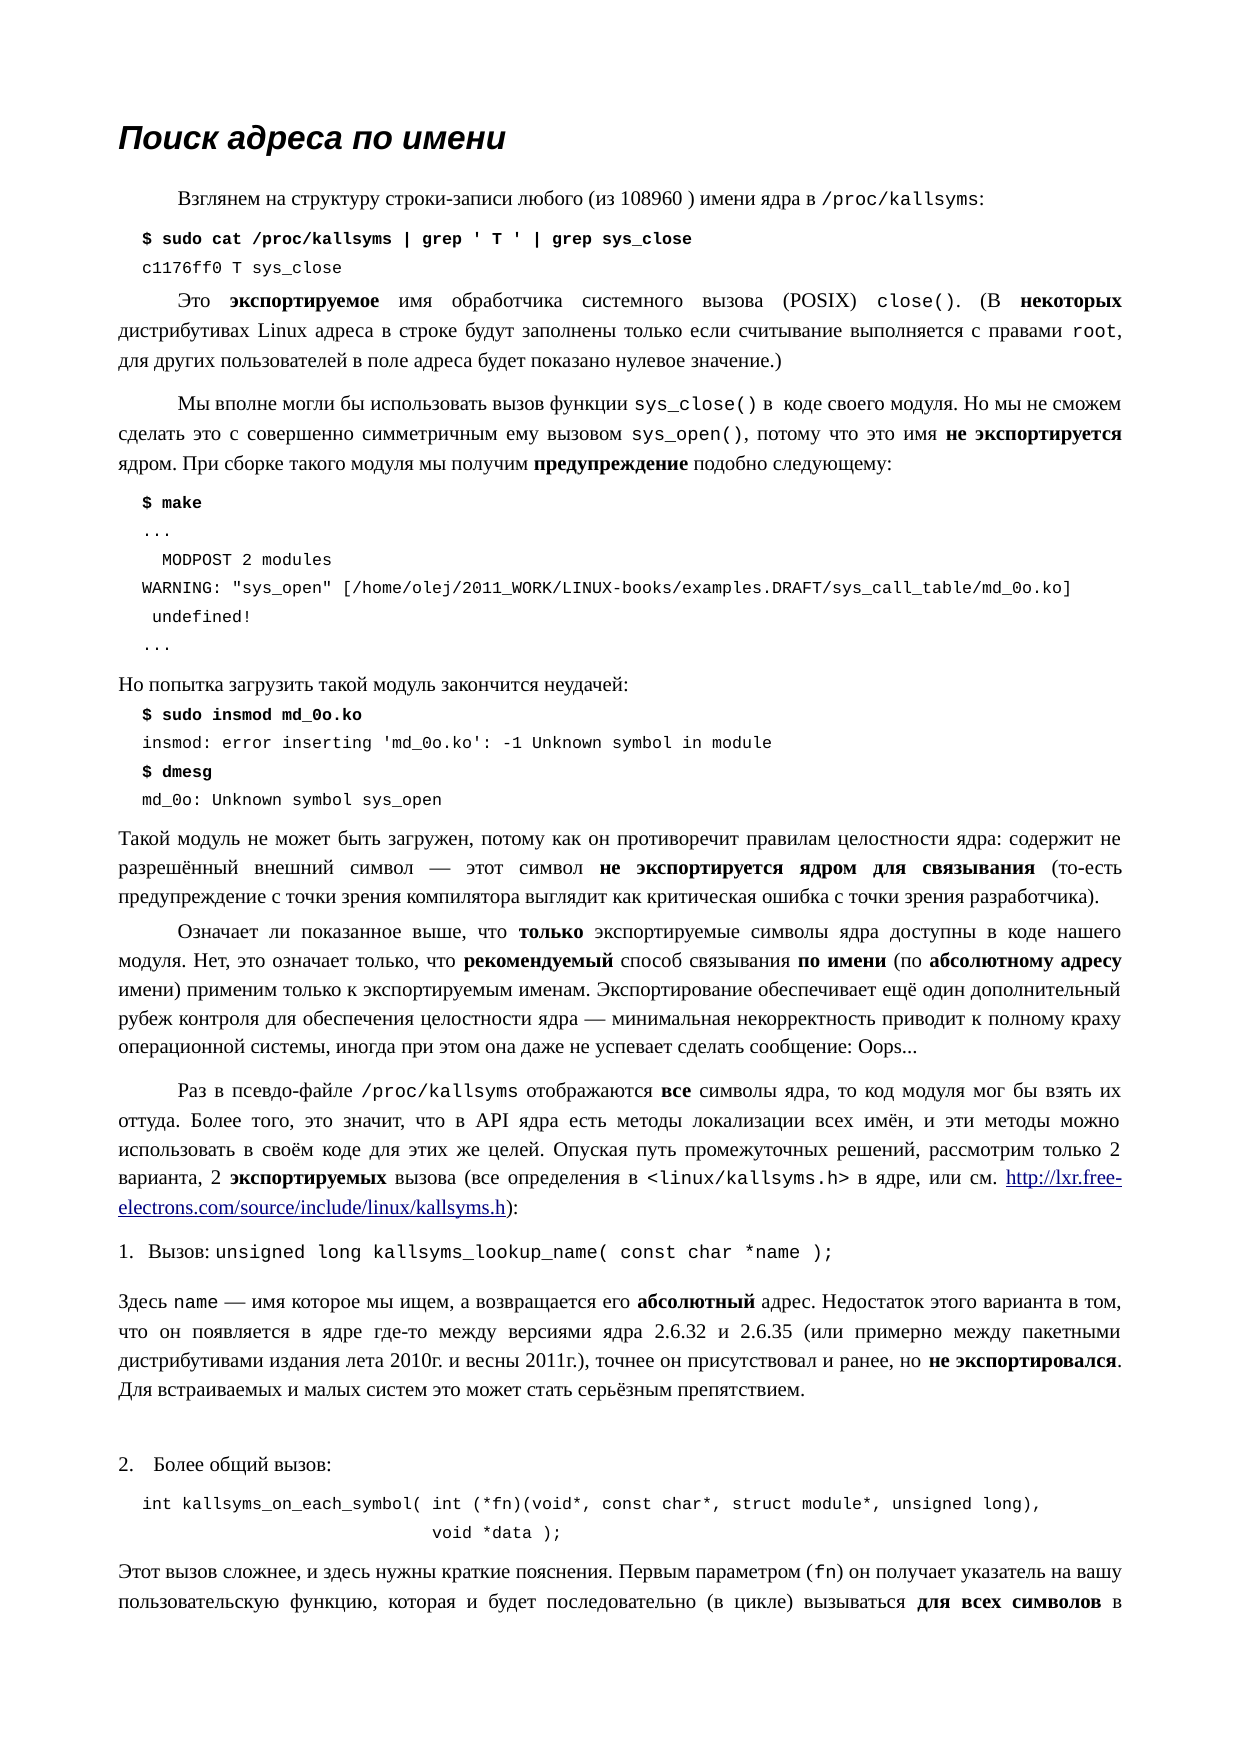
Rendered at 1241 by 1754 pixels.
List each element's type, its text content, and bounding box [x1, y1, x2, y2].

text Этот вызов сложнее, и здесь нужны краткие пояснения. Первым параметром (fn) он получает указатель на вашу пользовательскую функцию, которая и будет последовательно (в цикле) вызываться для всех символов в [118, 1559, 1122, 1613]
text md_0o: Unknown symbol sys_open [142, 792, 1122, 811]
text ... [142, 637, 1122, 656]
text MODPOST 2 modules [142, 551, 1122, 570]
list Вызов: unsigned long kallsyms_lookup_name( const char *name ); [118, 1239, 1122, 1264]
text Мы вполне могли бы использовать вызов функции sys_close() в коде своего модуля. Но мы не сможем сделать это с совершенно симметричным ему вызовом sys_open(), потому что это имя не экспортируется ядром. При сборке такого модуля мы получим предупреждение подобно следующему: [118, 391, 1122, 475]
text undefined! [142, 608, 1122, 627]
text $ sudo insmod md_0o.ko [142, 706, 1122, 725]
text $ sudo cat /proc/kallsyms | grep ' T ' | grep sys_close [142, 231, 1122, 249]
text Раз в псевдо-файле /proc/kallsyms отображаются все символы ядра, то код модуля мог бы взять их оттуда. Более того, это значит, что в API ядра есть методы локализации всех имён, и эти методы можно использовать в своём коде для этих же целей. Опуская путь промежуточных решений, рассмотрим только 2 варианта, 2 экспортируемых вызова (все определения в <linux/kallsyms.h> в ядре, или см. http://lxr.free-electrons.com/source/include/linux/kallsyms.h): [118, 1078, 1122, 1219]
text c1176ff0 T sys_close [142, 259, 1122, 278]
text Такой модуль не может быть загружен, потому как он противоречит правилам целостности ядра: содержит не разрешённый внешний символ — этот символ не экспортируется ядром для связывания (то-есть предупреждение с точки зрения компилятора выглядит как критическая ошибка с точки зрения разработчика). [118, 826, 1122, 908]
subtitle Поиск адреса по имени [118, 118, 1122, 157]
text void *data ); [142, 1524, 1122, 1543]
text Здесь name — имя которое мы ищем, а возвращается его абсолютный адрес. Недостаток этого варианта в том, что он появляется в ядре где-то между версиями ядра 2.6.32 и 2.6.35 (или примерно между пакетными дистрибутивами издания лета 2010г. и весны 2011г.), точнее он присутствовал и ранее, но не экспортировался. Для встраиваемых и малых систем это может стать серьёзным препятствием. [118, 1289, 1122, 1401]
text $ make [142, 494, 1122, 513]
text Это экспортируемое имя обработчика системного вызова (POSIX) close(). (В некоторых дистрибутивах Linux адреса в строке будут заполнены только если считывание выполняется с правами root, для других пользователей в поле адреса будет показано нулевое значение.) [118, 288, 1122, 372]
text Означает ли показанное выше, что только экспортируемые символы ядра доступны в коде нашего модуля. Нет, это означает только, что рекомендуемый способ связывания по имени (по абсолютному адресу имени) применим только к экспортируемым именам. Экспортирование обеспечивает ещё один дополнительный рубеж контроля для обеспечения целостности ядра — минимальная некорректность приводит к полному краху операционной системы, иногда при этом она даже не успевает сделать сообщение: Oops... [118, 919, 1122, 1058]
text $ dmesg [142, 763, 1122, 782]
text WARNING: "sys_open" [/home/olej/2011_WORK/LINUX-books/examples.DRAFT/sys_call_table/md_0o.ko] [142, 580, 1122, 599]
text int kallsyms_on_each_symbol( int (*fn)(void*, const char*, struct module*, unsigned long), [142, 1496, 1122, 1515]
text insmod: error inserting 'md_0o.ko': -1 Unknown symbol in module [142, 735, 1122, 754]
list Более общий вызов: [118, 1452, 1122, 1476]
text ... [142, 523, 1122, 542]
text Взглянем на структуру строки-записи любого (из 108960 ) имени ядра в /proc/kallsyms: [118, 186, 1122, 211]
text Но попытка загрузить такой модуль закончится неудачей: [118, 671, 1122, 696]
